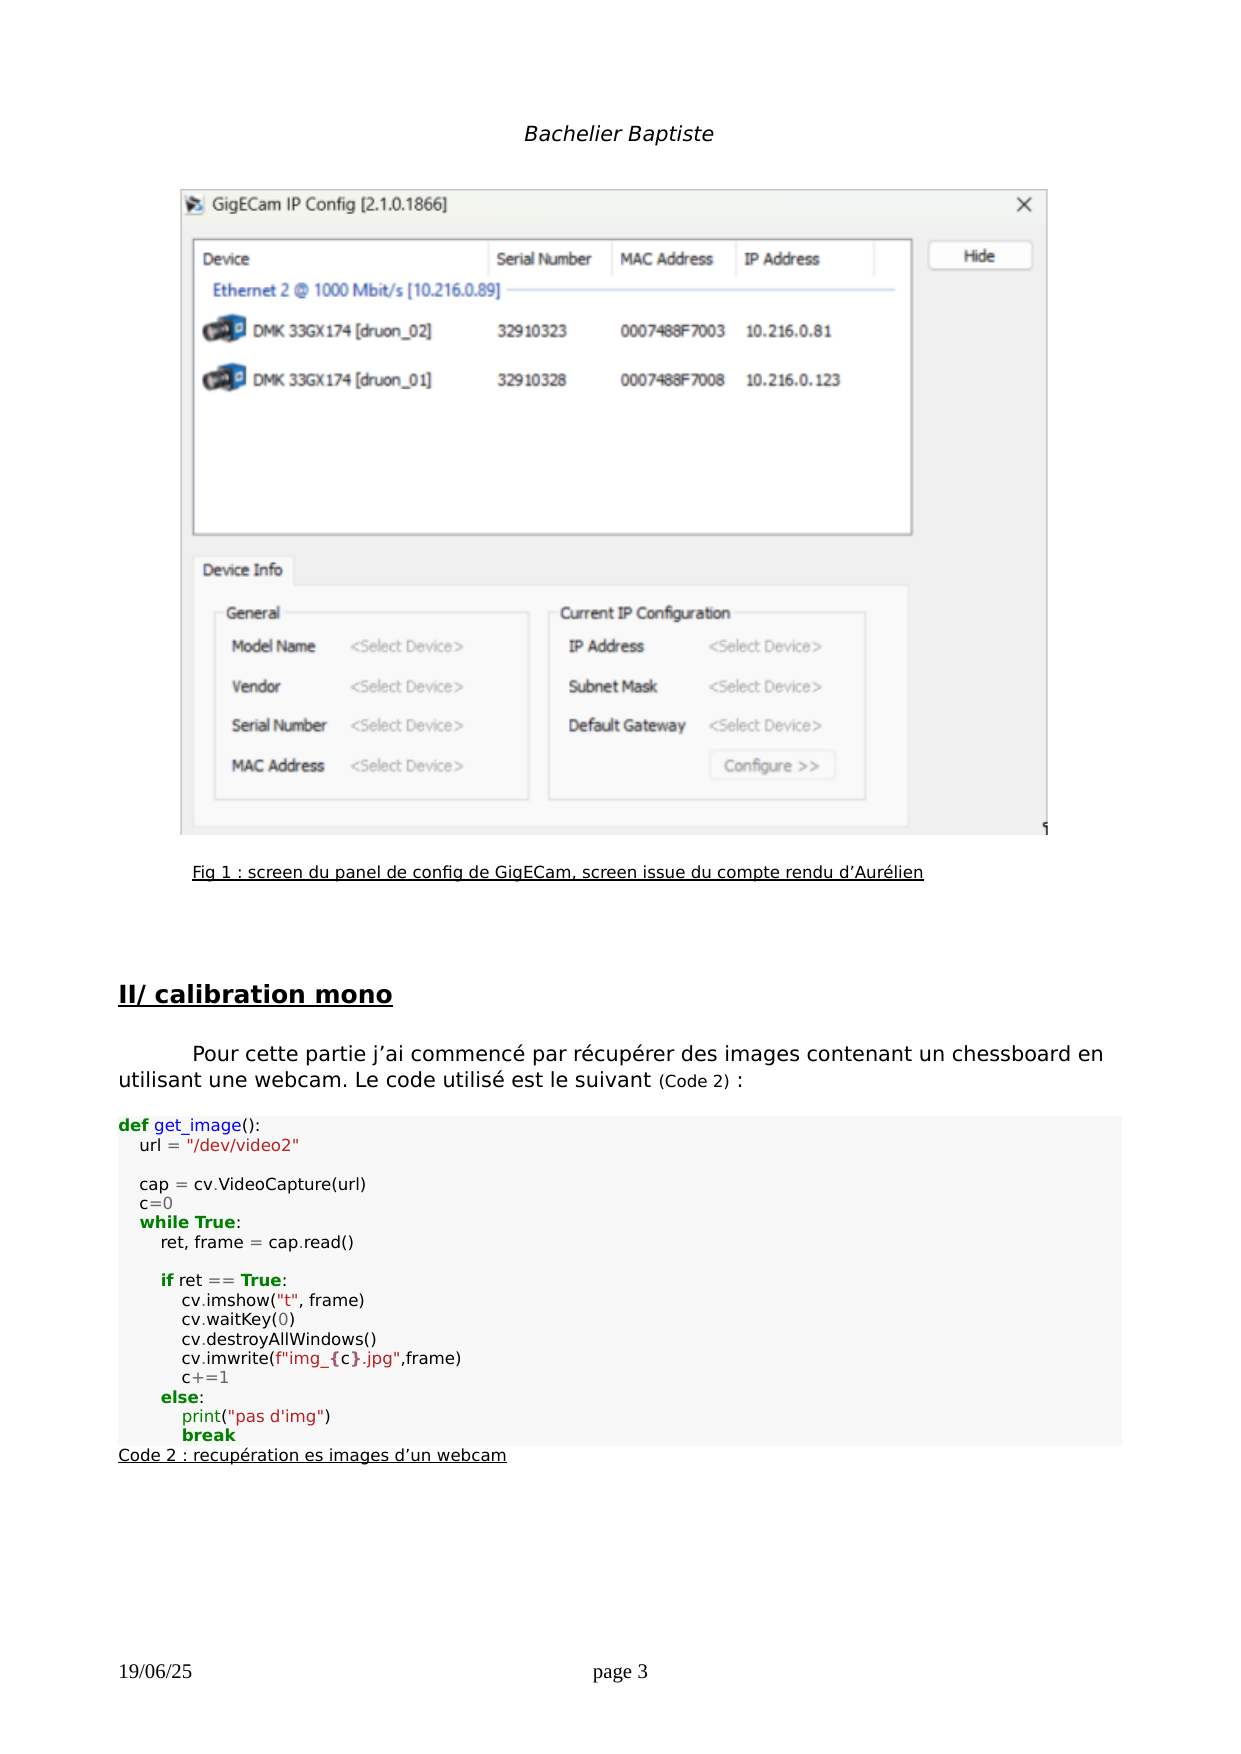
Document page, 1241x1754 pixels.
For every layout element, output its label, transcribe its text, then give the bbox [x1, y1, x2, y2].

text II/ calibration mono [118, 980, 1122, 1009]
text break [118, 1426, 1122, 1446]
text Fig 1 : screen du panel de config de GigECam, screen issue du compte rendu d’Aurélien [118, 859, 1122, 883]
text def get_image(): [118, 1116, 1122, 1136]
text url = "/dev/video2" [118, 1136, 1122, 1155]
text print("pas d'img") [118, 1407, 1122, 1426]
text if ret == True: [118, 1271, 1122, 1291]
text cv.imshow("t", frame) [118, 1291, 1122, 1310]
text cv.imwrite(f"img_{c}.jpg",frame) [118, 1349, 1122, 1368]
text cv.waitKey(0) [118, 1310, 1122, 1329]
text cv.destroyAllWindows() [118, 1329, 1122, 1349]
text ret, frame = cap.read() [118, 1233, 1122, 1252]
text Code 2 : recupération es images d’un webcam [118, 1446, 1122, 1465]
text else: [118, 1388, 1122, 1407]
text cap = cv.VideoCapture(url) [118, 1174, 1122, 1194]
text c+=1 [118, 1368, 1122, 1388]
picture [179, 189, 1048, 835]
text c=0 [118, 1194, 1122, 1213]
text Pour cette partie j’ai commencé par récupérer des images contenant un chessboard en utilisant une webcam. Le code utilisé est le suivant (Code 2) : [118, 1039, 1122, 1092]
text while True: [118, 1213, 1122, 1233]
